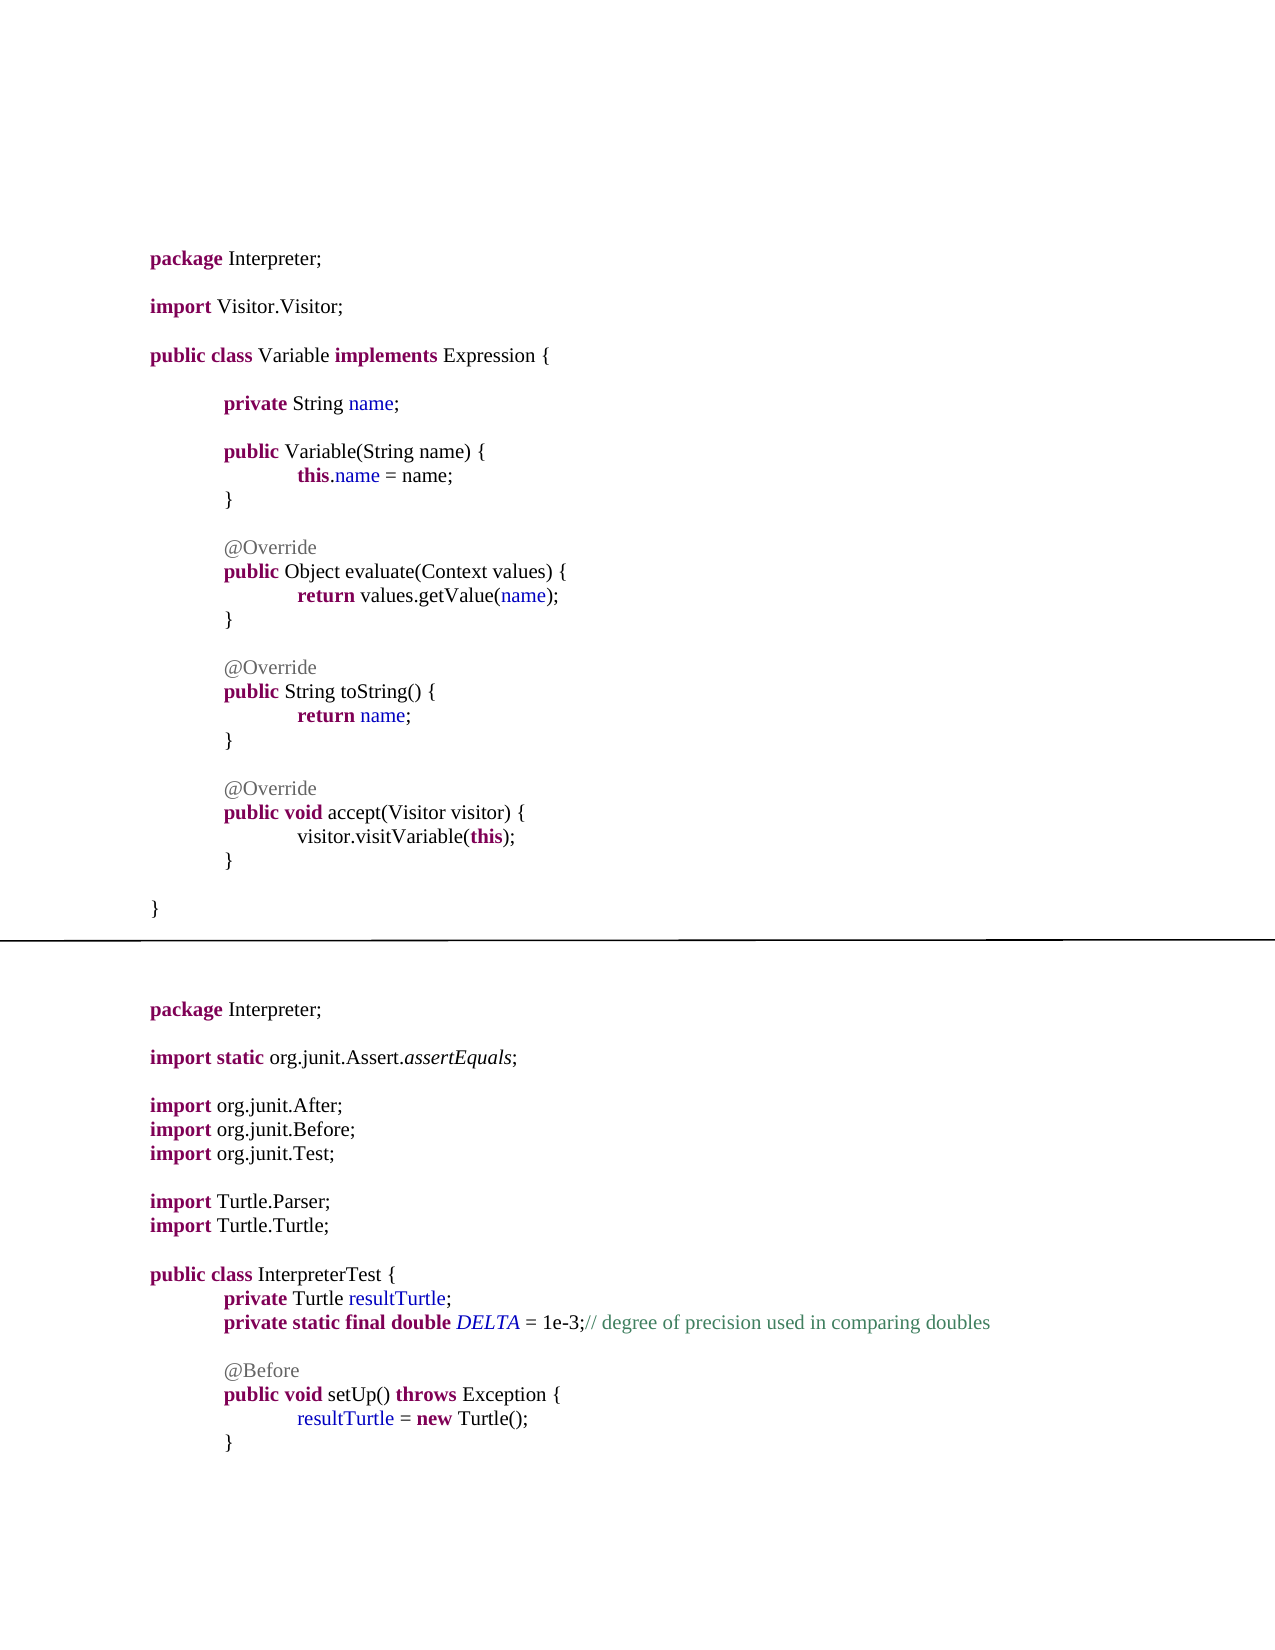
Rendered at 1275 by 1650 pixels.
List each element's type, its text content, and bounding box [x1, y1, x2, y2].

text public void setUp() throws Exception { [150, 1382, 1125, 1406]
text public Object evaluate(Context values) { [150, 559, 1125, 583]
text public Variable(String name) { [150, 439, 1125, 463]
text @Override [150, 655, 1125, 679]
text } [150, 896, 1125, 920]
text resultTurtle = new Turtle(); [150, 1406, 1125, 1430]
text public void accept(Visitor visitor) { [150, 800, 1125, 824]
text import org.junit.Before; [150, 1117, 1125, 1141]
text } [150, 848, 1125, 872]
text import static org.junit.Assert.assertEquals; [150, 1045, 1125, 1069]
text } [150, 1430, 1125, 1454]
text visitor.visitVariable(this); [150, 824, 1125, 848]
text import Turtle.Turtle; [150, 1213, 1125, 1237]
text public class Variable implements Expression { [150, 342, 1125, 367]
text private Turtle resultTurtle; [150, 1286, 1125, 1310]
text import org.junit.Test; [150, 1141, 1125, 1165]
text } [150, 487, 1125, 511]
text import org.junit.After; [150, 1093, 1125, 1117]
text this.name = name; [150, 463, 1125, 487]
text @Before [150, 1358, 1125, 1382]
text private static final double DELTA = 1e-3;// degree of precision used in comparing doubles [150, 1310, 1125, 1334]
text @Override [150, 776, 1125, 800]
text private String name; [150, 391, 1125, 415]
text return values.getValue(name); [150, 583, 1125, 607]
text } [150, 607, 1125, 631]
text public String toString() { [150, 679, 1125, 703]
text package Interpreter; [150, 997, 1125, 1021]
text return name; [150, 703, 1125, 727]
text @Override [150, 535, 1125, 559]
text package Interpreter; [150, 246, 1125, 270]
text public class InterpreterTest { [150, 1262, 1125, 1286]
text import Turtle.Parser; [150, 1189, 1125, 1213]
text import Visitor.Visitor; [150, 294, 1125, 318]
text } [150, 727, 1125, 752]
